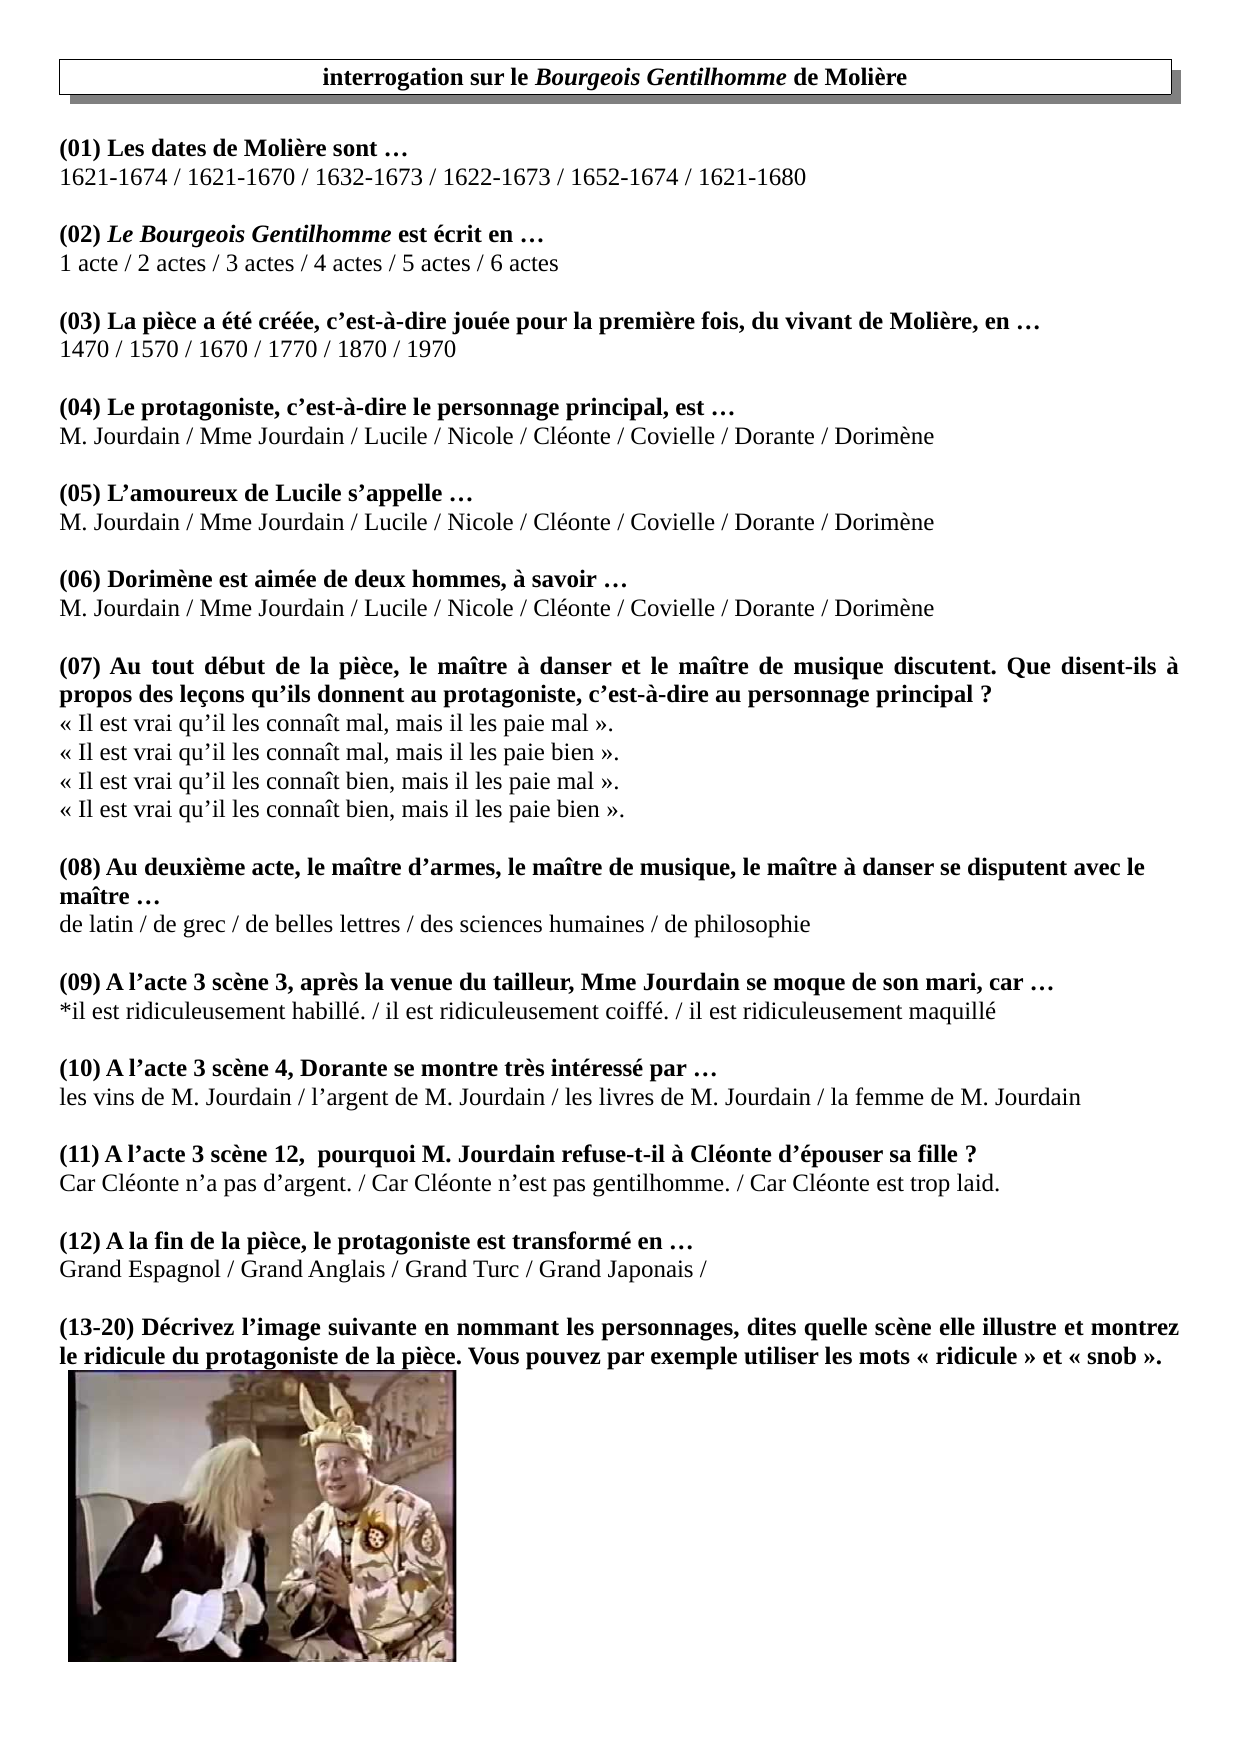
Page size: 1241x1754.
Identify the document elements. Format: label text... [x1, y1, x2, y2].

picture [68, 1370, 457, 1662]
text « Il est vrai qu’il les connaît bien, mais il les paie mal ». [59, 766, 1181, 794]
text « Il est vrai qu’il les connaît mal, mais il les paie bien ». [59, 737, 1181, 766]
text M. Jourdain / Mme Jourdain / Lucile / Nicole / Cléonte / Covielle / Dorante / Dorimène [59, 507, 1181, 536]
text (05) L’amoureux de Lucile s’appelle … [59, 478, 1181, 507]
text (04) Le protagoniste, c’est-à-dire le personnage principal, est … [59, 392, 1181, 421]
text (09) A l’acte 3 scène 3, après la venue du tailleur, Mme Jourdain se moque de son mari, car … [59, 967, 1181, 996]
text (02) Le Bourgeois Gentilhomme est écrit en … [59, 219, 1181, 248]
text (10) A l’acte 3 scène 4, Dorante se montre très intéressé par … [59, 1053, 1181, 1082]
text Grand Espagnol / Grand Anglais / Grand Turc / Grand Japonais / [59, 1254, 1181, 1283]
text (13-20) Décrivez l’image suivante en nommant les personnages, dites quelle scène elle illustre et montrez le ridicule du protagoniste de la pièce. Vous pouvez par exemple utiliser les mots « ridicule » et « snob ». [59, 1312, 1181, 1369]
text (01) Les dates de Molière sont … [59, 133, 1181, 162]
text les vins de M. Jourdain / l’argent de M. Jourdain / les livres de M. Jourdain / la femme de M. Jourdain [59, 1082, 1181, 1111]
text (08) Au deuxième acte, le maître d’armes, le maître de musique, le maître à danser se disputent avec le maître … [59, 852, 1181, 909]
text M. Jourdain / Mme Jourdain / Lucile / Nicole / Cléonte / Covielle / Dorante / Dorimène [59, 593, 1181, 622]
text M. Jourdain / Mme Jourdain / Lucile / Nicole / Cléonte / Covielle / Dorante / Dorimène [59, 421, 1181, 449]
text 1621-1674 / 1621-1670 / 1632-1673 / 1622-1673 / 1652-1674 / 1621-1680 [59, 162, 1181, 191]
text « Il est vrai qu’il les connaît mal, mais il les paie mal ». [59, 708, 1181, 737]
text (11) A l’acte 3 scène 12, pourquoi M. Jourdain refuse-t-il à Cléonte d’épouser sa fille ? [59, 1139, 1181, 1168]
text (07) Au tout début de la pièce, le maître à danser et le maître de musique discutent. Que disent-ils à propos des leçons qu’ils donnent au protagoniste, c’est-à-dire au personnage principal ? [59, 651, 1181, 708]
text (12) A la fin de la pièce, le protagoniste est transformé en … [59, 1226, 1181, 1254]
text (06) Dorimène est aimée de deux hommes, à savoir … [59, 564, 1181, 593]
text interrogation sur le Bourgeois Gentilhomme de Molière [60, 60, 1171, 94]
text (03) La pièce a été créée, c’est-à-dire jouée pour la première fois, du vivant de Molière, en … [59, 306, 1181, 334]
text « Il est vrai qu’il les connaît bien, mais il les paie bien ». [59, 794, 1181, 823]
text *il est ridiculeusement habillé. / il est ridiculeusement coiffé. / il est ridiculeusement maquillé [59, 996, 1181, 1024]
text de latin / de grec / de belles lettres / des sciences humaines / de philosophie [59, 909, 1181, 938]
text 1 acte / 2 actes / 3 actes / 4 actes / 5 actes / 6 actes [59, 248, 1181, 277]
text 1470 / 1570 / 1670 / 1770 / 1870 / 1970 [59, 334, 1181, 363]
text Car Cléonte n’a pas d’argent. / Car Cléonte n’est pas gentilhomme. / Car Cléonte est trop laid. [59, 1168, 1181, 1197]
